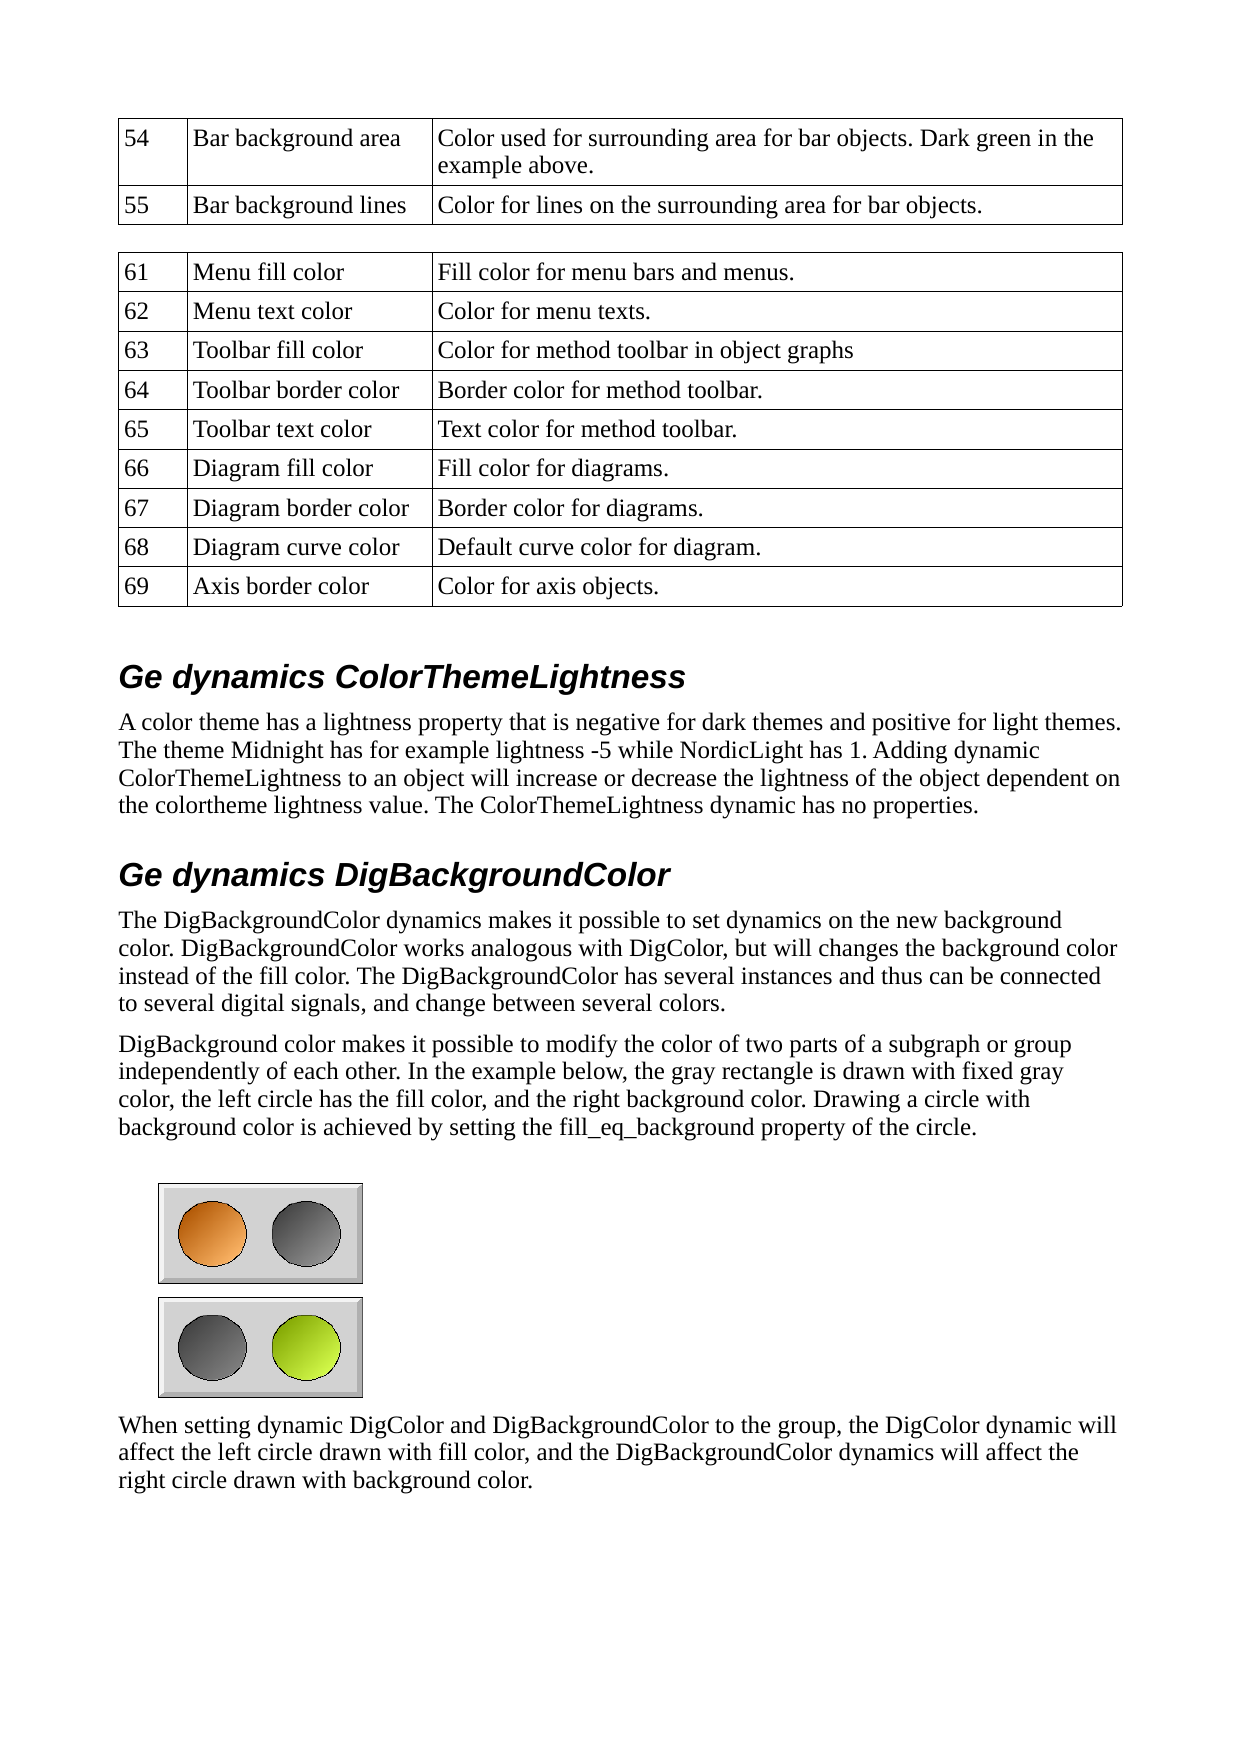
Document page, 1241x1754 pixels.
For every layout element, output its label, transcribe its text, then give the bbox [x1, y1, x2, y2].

table_cell 62 [119, 292, 187, 331]
table_cell Color for axis objects. [433, 567, 1122, 606]
table_cell 55 [119, 186, 187, 224]
subtitle Ge dynamics ColorThemeLightness [118, 658, 1122, 696]
table_cell Toolbar fill color [188, 332, 432, 370]
table_cell 63 [119, 332, 187, 370]
text A color theme has a lightness property that is negative for dark themes and positive for light themes. The theme Midnight has for example lightness -5 while NordicLight has 1. Adding dynamic ColorThemeLightness to an object will increase or decrease the lightness of the object dependent on the colortheme lightness value. The ColorThemeLightness dynamic has no properties. [118, 708, 1122, 819]
table_cell Menu text color [188, 292, 432, 331]
table_cell Color for lines on the surrounding area for bar objects. [433, 186, 1122, 224]
table_cell Border color for method toolbar. [433, 371, 1122, 409]
table_cell 69 [119, 567, 187, 606]
table_cell Toolbar text color [188, 410, 432, 448]
picture [123, 1160, 408, 1411]
subtitle Ge dynamics DigBackgroundColor [118, 857, 1122, 894]
text When setting dynamic DigColor and DigBackgroundColor to the group, the DigColor dynamic will affect the left circle drawn with fill color, and the DigBackgroundColor dynamics will affect the right circle drawn with background color. [118, 1331, 1122, 1494]
table_cell 64 [119, 371, 187, 409]
table_cell 68 [119, 528, 187, 566]
table_cell Text color for method toolbar. [433, 410, 1122, 448]
table_cell Border color for diagrams. [433, 489, 1122, 527]
table_cell Toolbar border color [188, 371, 432, 409]
table_cell Default curve color for diagram. [433, 528, 1122, 566]
table_cell 66 [119, 450, 187, 488]
table_cell 67 [119, 489, 187, 527]
text The DigBackgroundColor dynamics makes it possible to set dynamics on the new background color. DigBackgroundColor works analogous with DigColor, but will changes the background color instead of the fill color. The DigBackgroundColor has several instances and thus can be connected to several digital signals, and change between several colors. [118, 906, 1122, 1017]
table_cell Diagram curve color [188, 528, 432, 566]
table_header Menu fill color [188, 253, 432, 291]
table_cell Fill color for diagrams. [433, 450, 1122, 488]
table_cell Diagram fill color [188, 450, 432, 488]
table_header 61 [119, 253, 187, 291]
table_cell Axis border color [188, 567, 432, 606]
text DigBackground color makes it possible to modify the color of two parts of a subgraph or group independently of each other. In the example below, the gray rectangle is drawn with fixed gray color, the left circle has the fill color, and the right background color. Drawing a circle with background color is achieved by setting the fill_eq_background property of the circle. [118, 1030, 1122, 1141]
table_cell Color for menu texts. [433, 292, 1122, 331]
table_cell 65 [119, 410, 187, 448]
table_cell 54 [119, 119, 187, 185]
table_cell Bar background area [188, 119, 432, 185]
table_header Fill color for menu bars and menus. [433, 253, 1122, 291]
table_cell Diagram border color [188, 489, 432, 527]
table_cell Bar background lines [188, 186, 432, 224]
table_cell Color for method toolbar in object graphs [433, 332, 1122, 370]
table_cell Color used for surrounding area for bar objects. Dark green in the example above. [433, 119, 1122, 185]
